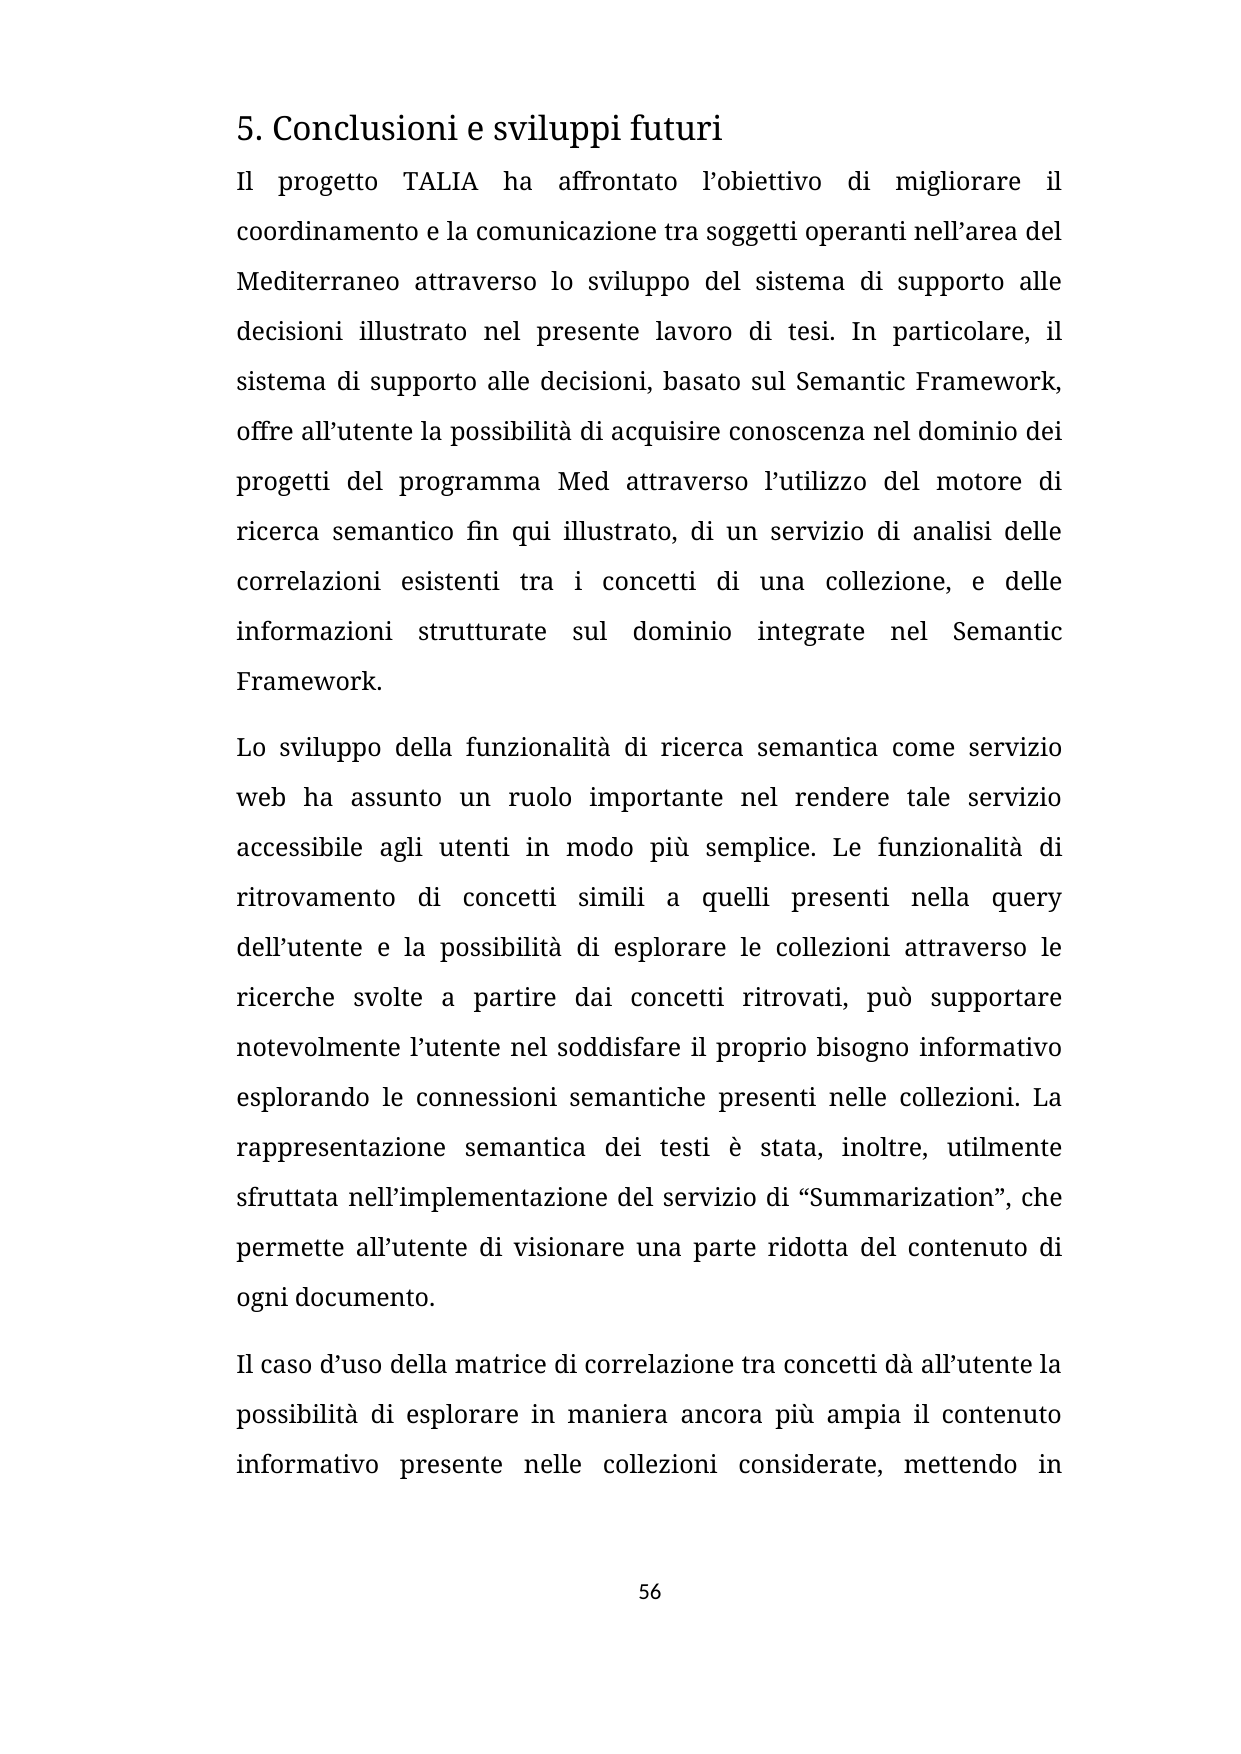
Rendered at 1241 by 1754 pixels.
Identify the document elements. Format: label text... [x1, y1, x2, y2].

subtitle 5. Conclusioni e sviluppi futuri [236, 100, 1063, 150]
text Lo sviluppo della funzionalità di ricerca semantica come servizio web ha assunto un ruolo importante nel rendere tale servizio accessibile agli utenti in modo più semplice. Le funzionalità di ritrovamento di concetti simili a quelli presenti nella query dell’utente e la possibilità di esplorare le collezioni attraverso le ricerche svolte a partire dai concetti ritrovati, può supportare notevolmente l’utente nel soddisfare il proprio bisogno informativo esplorando le connessioni semantiche presenti nelle collezioni. La rappresentazione semantica dei testi è stata, inoltre, utilmente sfruttata nell’implementazione del servizio di “Summarization”, che permette all’utente di visionare una parte ridotta del contenuto di ogni documento. [236, 717, 1063, 1317]
text Il progetto TALIA ha affrontato l’obiettivo di migliorare il coordinamento e la comunicazione tra soggetti operanti nell’area del Mediterraneo attraverso lo sviluppo del sistema di supporto alle decisioni illustrato nel presente lavoro di tesi. In particolare, il sistema di supporto alle decisioni, basato sul Semantic Framework, offre all’utente la possibilità di acquisire conoscenza nel dominio dei progetti del programma Med attraverso l’utilizzo del motore di ricerca semantico fin qui illustrato, di un servizio di analisi delle correlazioni esistenti tra i concetti di una collezione, e delle informazioni strutturate sul dominio integrate nel Semantic Framework. [236, 150, 1063, 700]
text Il caso d’uso della matrice di correlazione tra concetti dà all’utente la possibilità di esplorare in maniera ancora più ampia il contenuto informativo presente nelle collezioni considerate, mettendo in [236, 1333, 1063, 1483]
